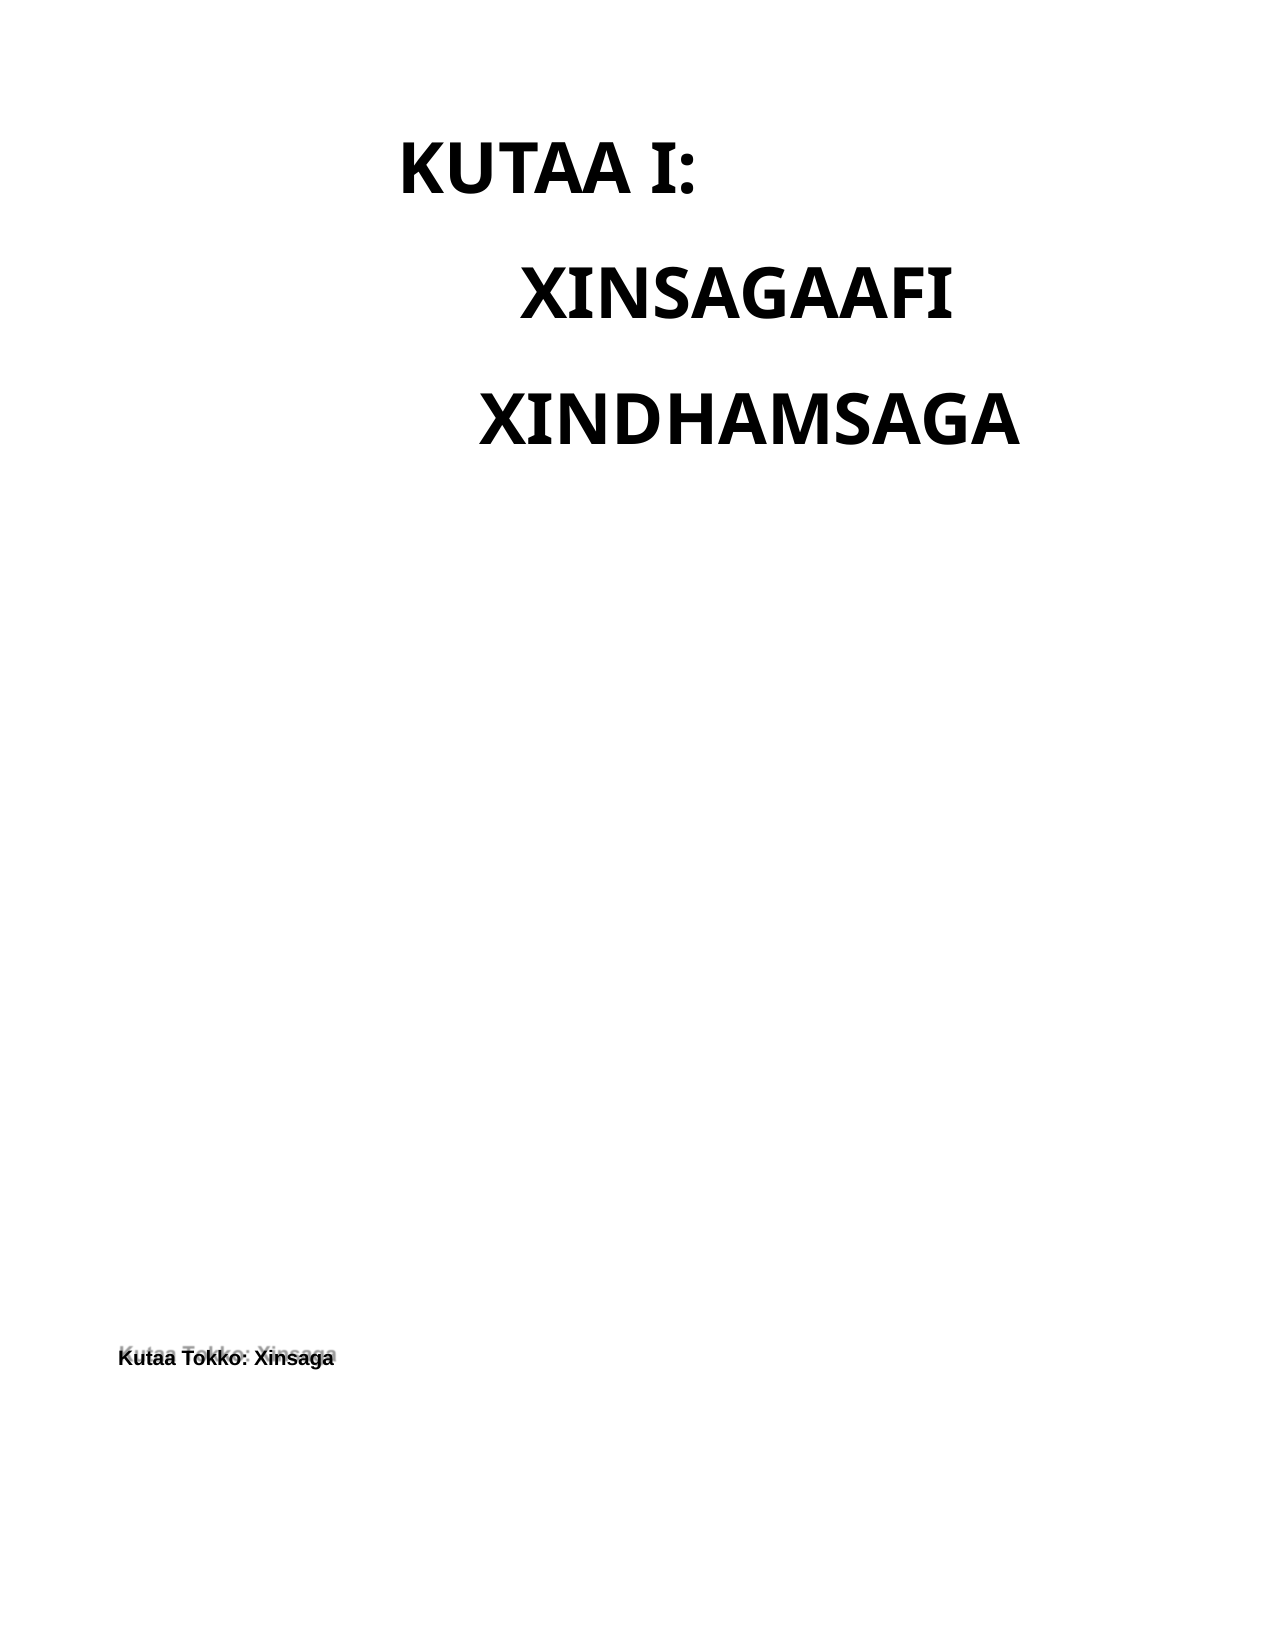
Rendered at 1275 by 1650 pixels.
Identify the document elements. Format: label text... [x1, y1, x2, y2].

picture [104, 1333, 362, 1380]
text XINSAGAAFI [119, 243, 991, 339]
text XINDHAMSAGA [119, 368, 1039, 465]
text Kutaa Tokko: Xinsaga [362, 1346, 1157, 1370]
text KUTAA I: [397, 118, 1157, 214]
